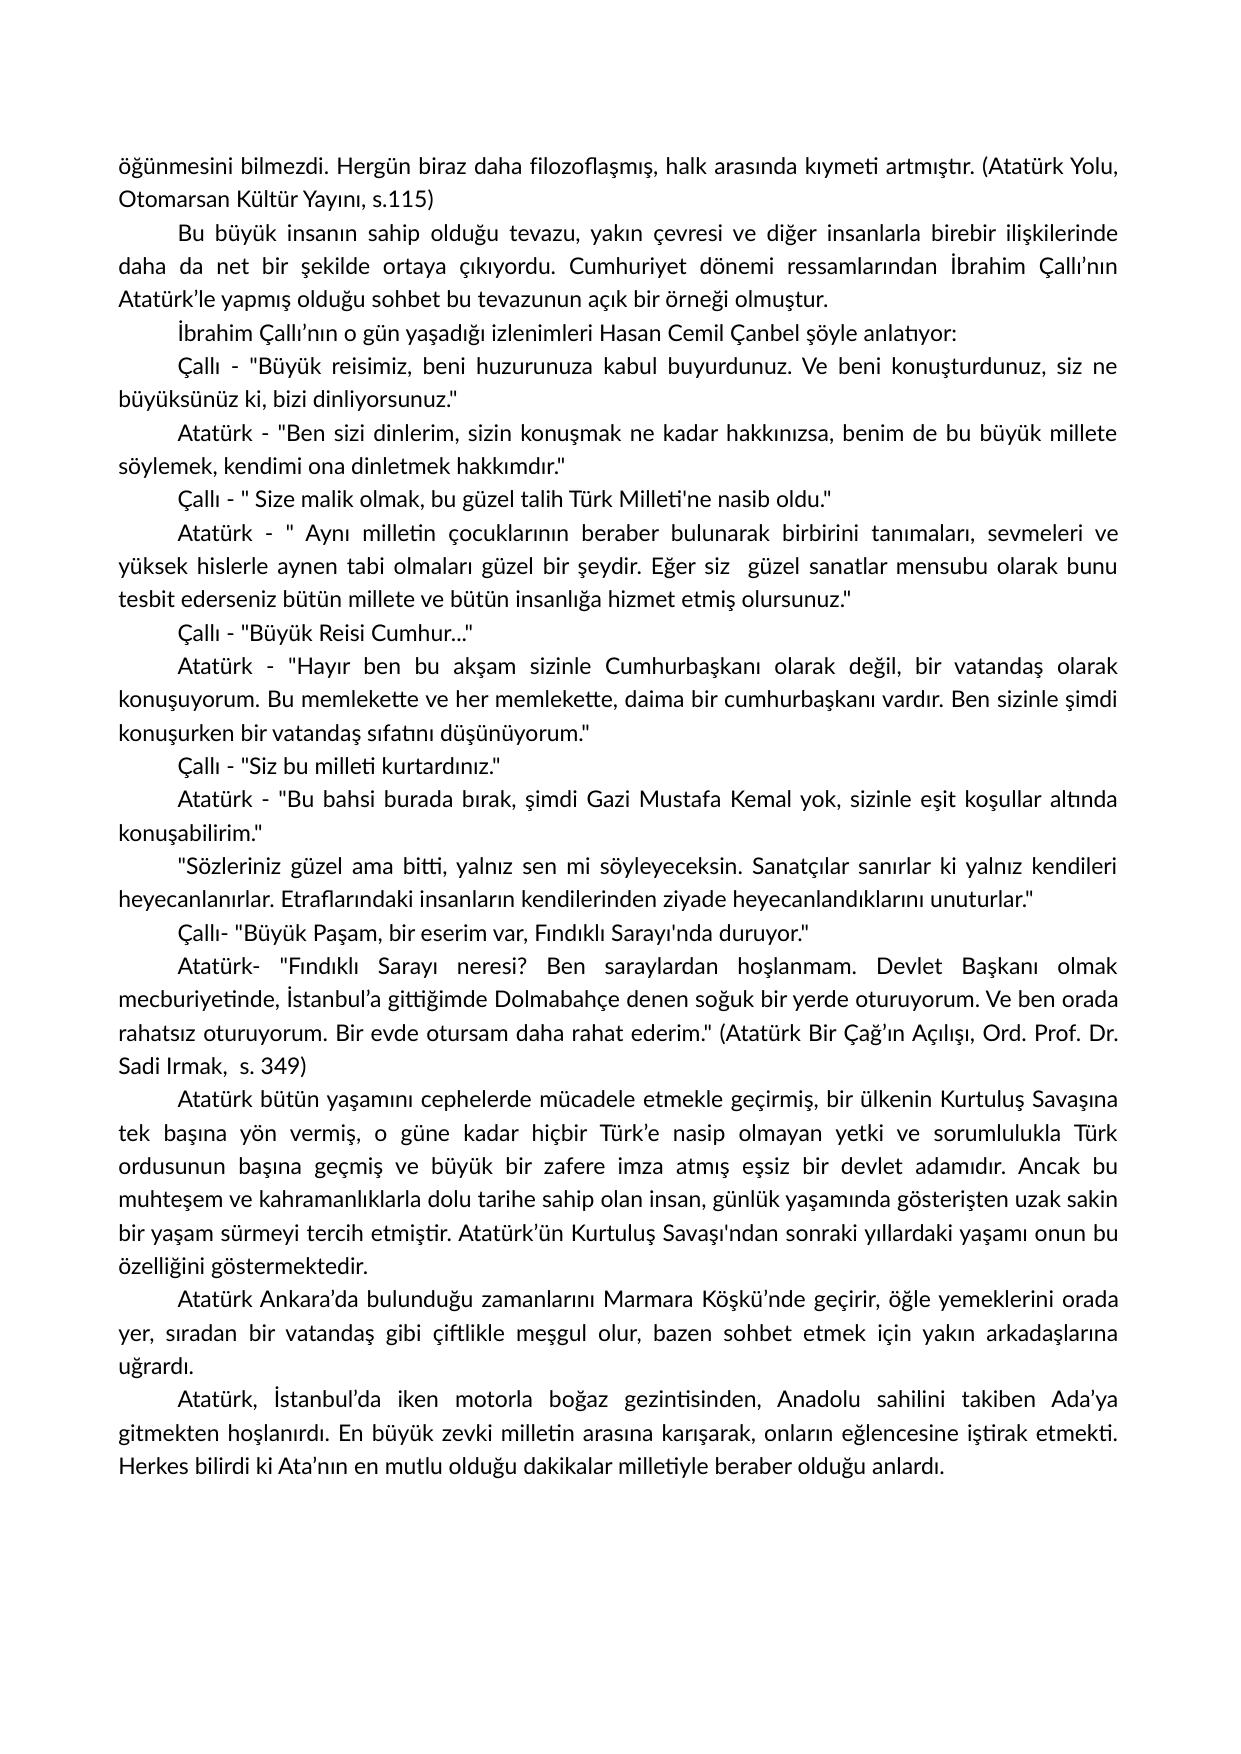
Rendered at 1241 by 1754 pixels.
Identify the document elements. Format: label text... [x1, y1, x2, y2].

text İbrahim Çallı’nın o gün yaşadığı izlenimleri Hasan Cemil Çanbel şöyle anlatıyor: [118, 314, 1119, 348]
text Çallı - " Size malik olmak, bu güzel talih Türk Milleti'ne nasib oldu." [118, 481, 1119, 514]
text Atatürk - "Ben sizi dinlerim, sizin konuşmak ne kadar hakkınızsa, benim de bu büyük millete söylemek, kendimi ona dinletmek hakkımdır." [118, 414, 1119, 481]
text Çallı- "Büyük Paşam, bir eserim var, Fındıklı Sarayı'nda duruyor." [118, 914, 1119, 948]
text Çallı - "Büyük Reisi Cumhur..." [118, 614, 1119, 648]
text Bu büyük insanın sahip olduğu tevazu, yakın çevresi ve diğer insanlarla birebir ilişkilerinde daha da net bir şekilde ortaya çıkıyordu. Cumhuriyet dönemi ressamlarından İbrahim Çallı’nın Atatürk’le yapmış olduğu sohbet bu tevazunun açık bir örneği olmuştur. [118, 214, 1119, 314]
text Atatürk - "Hayır ben bu akşam sizinle Cumhurbaşkanı olarak değil, bir vatandaş olarak konuşuyorum. Bu memlekette ve her memlekette, daima bir cumhurbaşkanı vardır. Ben sizinle şimdi konuşurken bir vatandaş sıfatını düşünüyorum." [118, 648, 1119, 748]
text Atatürk, İstanbul’da iken motorla boğaz gezintisinden, Anadolu sahilini takiben Ada’ya gitmekten hoşlanırdı. En büyük zevki milletin arasına karışarak, onların eğlencesine iştirak etmekti. Herkes bilirdi ki Ata’nın en mutlu olduğu dakikalar milletiyle beraber olduğu anlardı. [118, 1381, 1119, 1481]
text Atatürk - " Aynı milletin çocuklarının beraber bulunarak birbirini tanımaları, sevmeleri ve yüksek hislerle aynen tabi olmaları güzel bir şeydir. Eğer siz güzel sanatlar mensubu olarak bunu tesbit ederseniz bütün millete ve bütün insanlığa hizmet etmiş olursunuz." [118, 514, 1119, 614]
text Çallı - "Siz bu milleti kurtardınız." [118, 748, 1119, 781]
text Atatürk Ankara’da bulunduğu zamanlarını Marmara Köşkü’nde geçirir, öğle yemeklerini orada yer, sıradan bir vatandaş gibi çiftlikle meşgul olur, bazen sohbet etmek için yakın arkadaşlarına uğrardı. [118, 1281, 1119, 1381]
text öğünmesini bilmezdi. Hergün biraz daha filozoflaşmış, halk arasında kıymeti artmıştır. (Atatürk Yolu, Otomarsan Kültür Yayını, s.115) [118, 148, 1119, 214]
text Atatürk - "Bu bahsi burada bırak, şimdi Gazi Mustafa Kemal yok, sizinle eşit koşullar altında konuşabilirim." [118, 781, 1119, 848]
text Çallı - "Büyük reisimiz, beni huzurunuza kabul buyurdunuz. Ve beni konuşturdunuz, siz ne büyüksünüz ki, bizi dinliyorsunuz." [118, 348, 1119, 414]
text Atatürk- "Fındıklı Sarayı neresi? Ben saraylardan hoşlanmam. Devlet Başkanı olmak mecburiyetinde, İstanbul’a gittiğimde Dolmabahçe denen soğuk bir yerde oturuyorum. Ve ben orada rahatsız oturuyorum. Bir evde otursam daha rahat ederim." (Atatürk Bir Çağ’ın Açılışı, Ord. Prof. Dr. Sadi Irmak, s. 349) [118, 948, 1119, 1081]
text "Sözleriniz güzel ama bitti, yalnız sen mi söyleyeceksin. Sanatçılar sanırlar ki yalnız kendileri heyecanlanırlar. Etraflarındaki insanların kendilerinden ziyade heyecanlandıklarını unuturlar." [118, 848, 1119, 914]
text Atatürk bütün yaşamını cephelerde mücadele etmekle geçirmiş, bir ülkenin Kurtuluş Savaşına tek başına yön vermiş, o güne kadar hiçbir Türk’e nasip olmayan yetki ve sorumlulukla Türk ordusunun başına geçmiş ve büyük bir zafere imza atmış eşsiz bir devlet adamıdır. Ancak bu muhteşem ve kahramanlıklarla dolu tarihe sahip olan insan, günlük yaşamında gösterişten uzak sakin bir yaşam sürmeyi tercih etmiştir. Atatürk’ün Kurtuluş Savaşı'ndan sonraki yıllardaki yaşamı onun bu özelliğini göstermektedir. [118, 1081, 1119, 1281]
